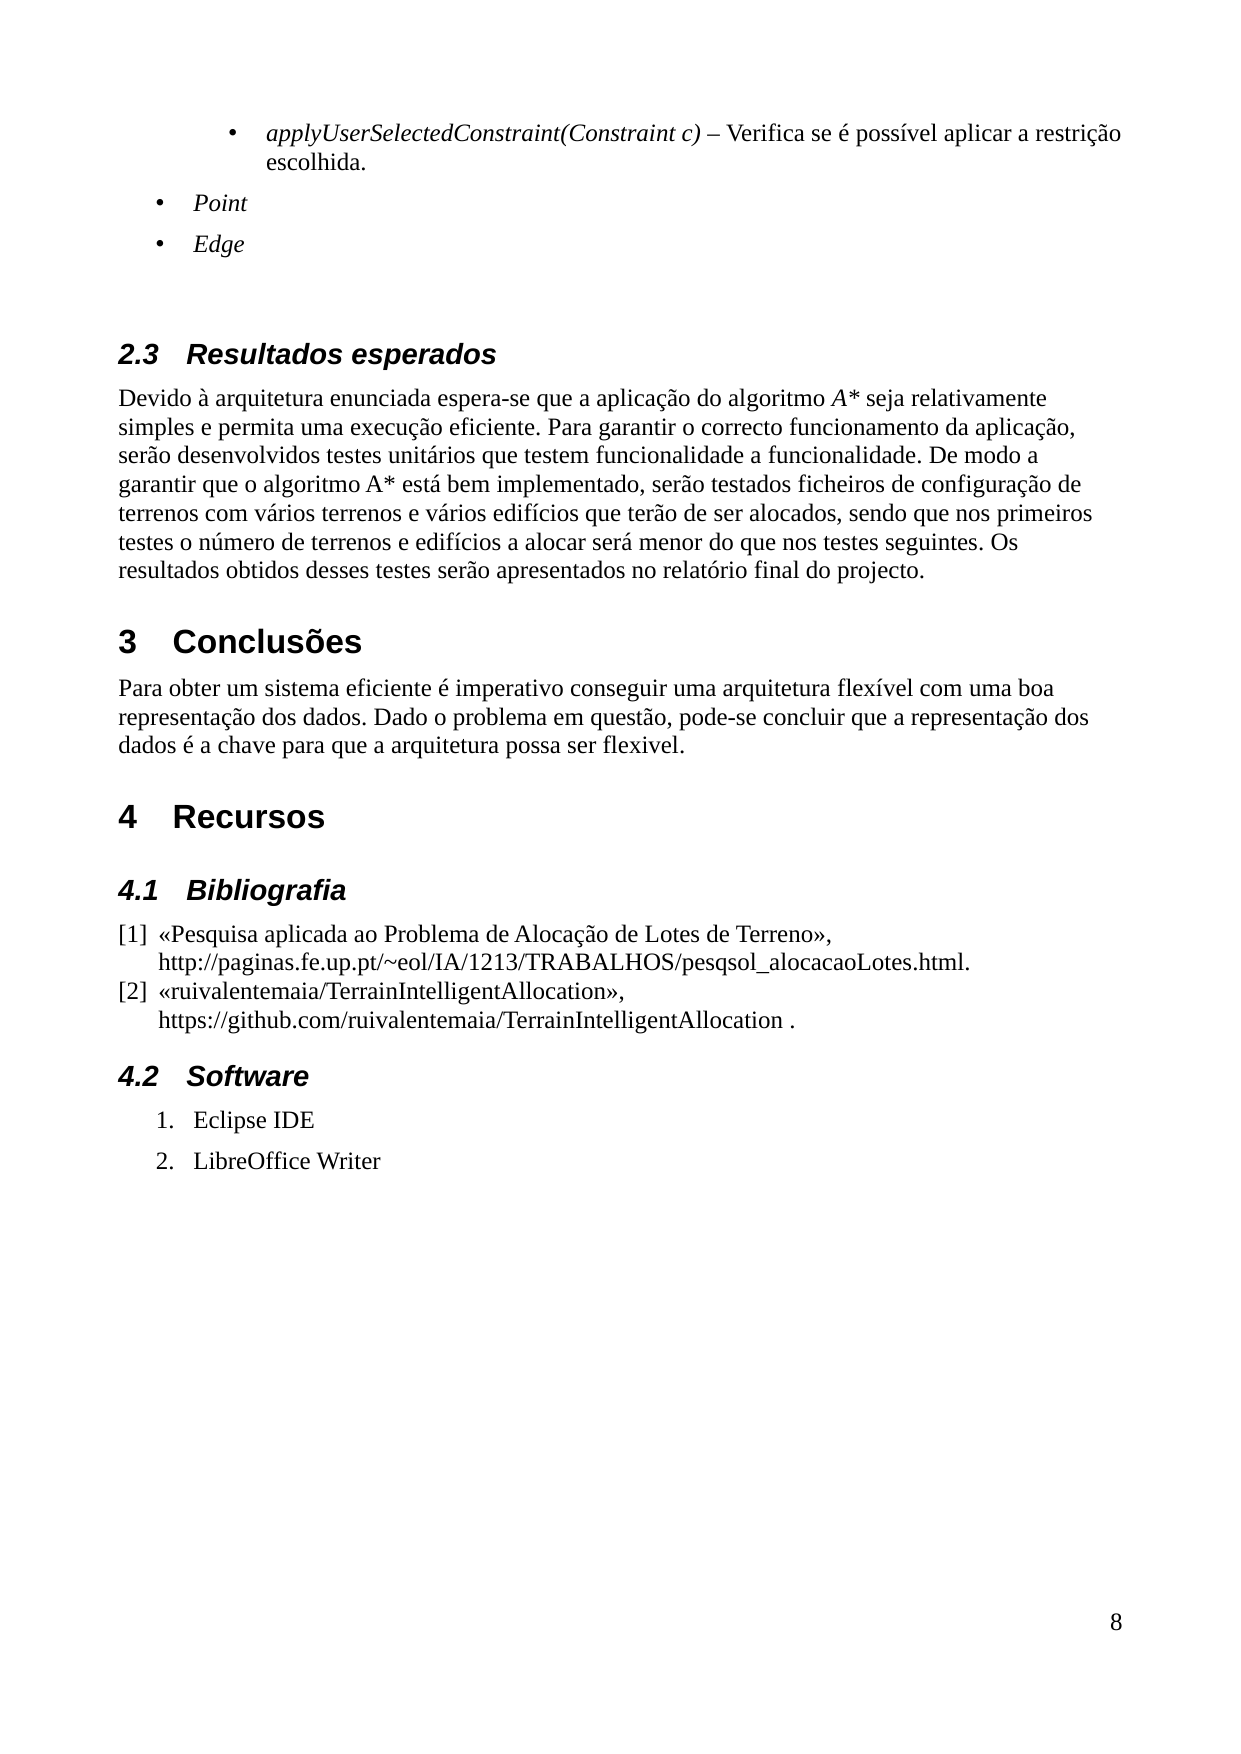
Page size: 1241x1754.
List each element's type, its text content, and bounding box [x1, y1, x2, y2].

subtitle Recursos [118, 797, 1122, 835]
text Devido à arquitetura enunciada espera-se que a aplicação do algoritmo A* seja relativamente simples e permita uma execução eficiente. Para garantir o correcto funcionamento da aplicação, serão desenvolvidos testes unitários que testem funcionalidade a funcionalidade. De modo a garantir que o algoritmo A* está bem implementado, serão testados ficheiros de configuração de terrenos com vários terrenos e vários edifícios que terão de ser alocados, sendo que nos primeiros testes o número de terrenos e edifícios a alocar será menor do que nos testes seguintes. Os resultados obtidos desses testes serão apresentados no relatório final do projecto. [118, 383, 1122, 584]
list Eclipse IDE [156, 1105, 1122, 1133]
subtitle Bibliografia [118, 873, 1122, 906]
list Point [156, 188, 1122, 217]
subtitle Software [118, 1059, 1122, 1092]
subtitle Resultados esperados [118, 337, 1122, 370]
text [1] «Pesquisa aplicada ao Problema de Alocação de Lotes de Terreno», http://paginas.fe.up.pt/~eol/IA/1213/TRABALHOS/pesqsol_alocacaoLotes.html. [118, 919, 1122, 976]
text [2] «ruivalentemaia/TerrainIntelligentAllocation», https://github.com/ruivalentemaia/TerrainIntelligentAllocation . [118, 976, 1122, 1034]
text Para obter um sistema eficiente é imperativo conseguir uma arquitetura flexível com uma boa representação dos dados. Dado o problema em questão, pode-se concluir que a representação dos dados é a chave para que a arquitetura possa ser flexivel. [118, 673, 1122, 759]
list LibreOffice Writer [156, 1146, 1122, 1175]
list Edge [156, 229, 1122, 258]
subtitle Conclusões [118, 622, 1122, 660]
list applyUserSelectedConstraint(Constraint c) – Verifica se é possível aplicar a restrição escolhida. [228, 118, 1122, 176]
